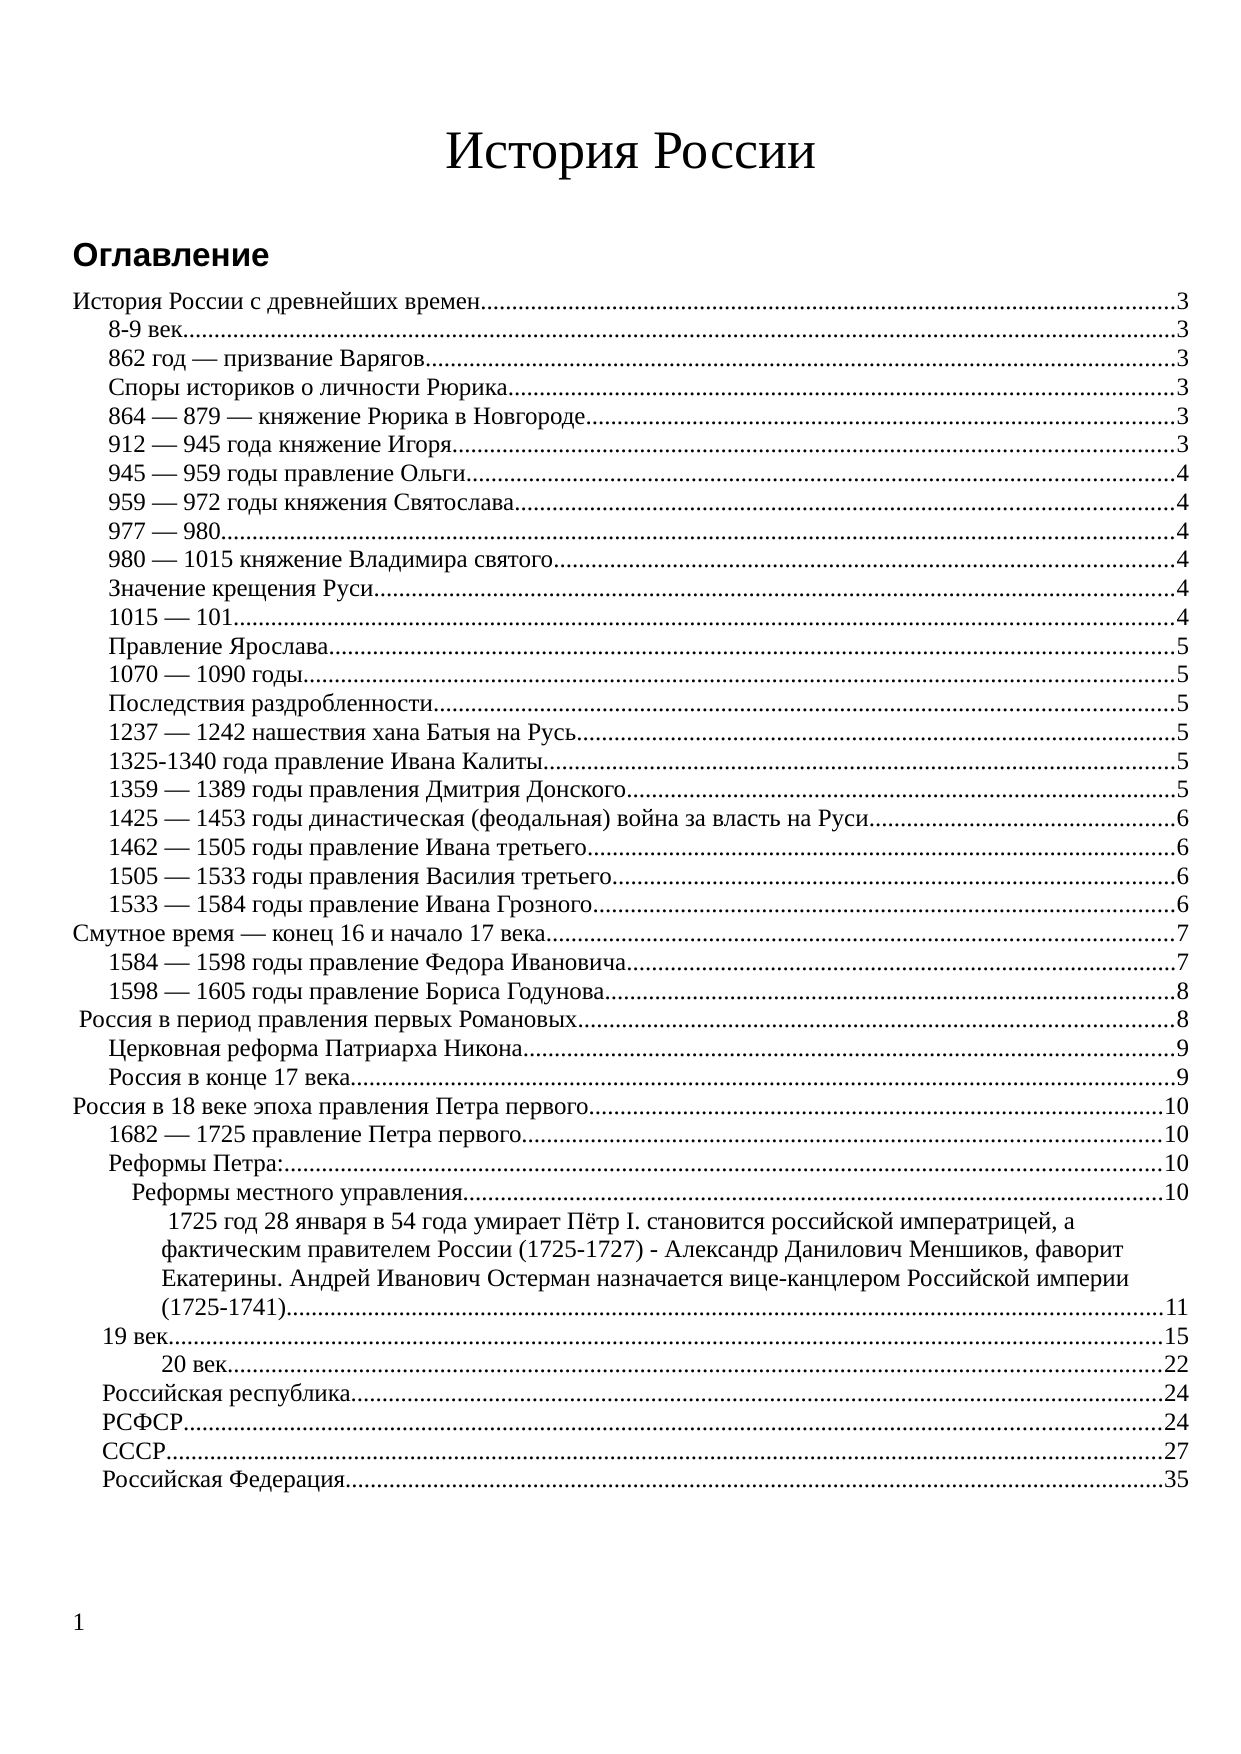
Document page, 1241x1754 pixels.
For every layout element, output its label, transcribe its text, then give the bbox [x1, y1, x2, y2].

text 1359 — 1389 годы правления Дмитрия Донского 5 [102, 774, 1189, 803]
text 1584 — 1598 годы правление Федора Ивановича 7 [102, 947, 1189, 976]
text История России с древнейших времен 3 [72, 286, 1189, 314]
text 1505 — 1533 годы правления Василия третьего 6 [102, 861, 1189, 889]
text Споры историков о личности Рюрика 3 [102, 372, 1189, 401]
text 980 — 1015 княжение Владимира святого 4 [102, 544, 1189, 573]
text Россия в конце 17 века 9 [102, 1062, 1189, 1091]
text 1070 — 1090 годы 5 [102, 659, 1189, 688]
text Церковная реформа Патриарха Никона 9 [102, 1033, 1189, 1062]
text 1425 — 1453 годы династическая (феодальная) война за власть на Руси 6 [102, 803, 1189, 832]
text Реформы местного управления 10 [131, 1177, 1189, 1206]
text Последствия раздробленности 5 [102, 688, 1189, 717]
text 20 век 22 [161, 1349, 1189, 1378]
text 864 — 879 — княжение Рюрика в Новгороде 3 [102, 401, 1189, 429]
text 1237 — 1242 нашествия хана Батыя на Русь 5 [102, 717, 1189, 746]
text Смутное время — конец 16 и начало 17 века 7 [72, 918, 1189, 947]
text Российская республика 24 [102, 1378, 1189, 1407]
text 977 — 980 4 [102, 516, 1189, 544]
text 1533 — 1584 годы правление Ивана Грозного 6 [102, 889, 1189, 918]
text 1725 год 28 января в 54 года умирает Пётр I. становится российской императрицей, а фактическим правителем России (1725-1727) - Александр Данилович Меншиков, фаворит Екатерины. Андрей Иванович Остерман назначается вице-канцлером Российской империи (1725-1741). 11 [161, 1206, 1189, 1321]
text Россия в период правления первых Романовых 8 [72, 1004, 1189, 1033]
text РСФСР 24 [102, 1407, 1189, 1436]
text 945 — 959 годы правление Ольги 4 [102, 458, 1189, 487]
text Правление Ярослава 5 [102, 631, 1189, 659]
text 912 — 945 года княжение Игоря 3 [102, 429, 1189, 458]
text 8-9 век 3 [102, 314, 1189, 343]
subtitle Оглавление [72, 235, 1189, 273]
text 1015 — 101 4 [102, 602, 1189, 631]
text 19 век 15 [102, 1321, 1189, 1349]
text Значение крещения Руси 4 [102, 573, 1189, 602]
text Российская Федерация 35 [102, 1464, 1189, 1493]
text 959 — 972 годы княжения Святослава 4 [102, 487, 1189, 516]
text Россия в 18 веке эпоха правления Петра первого 10 [72, 1091, 1189, 1119]
text 862 год — призвание Варягов 3 [102, 343, 1189, 372]
text Реформы Петра: 10 [102, 1148, 1189, 1177]
text 1325-1340 года правление Ивана Калиты 5 [102, 746, 1189, 774]
text 1682 — 1725 правление Петра первого 10 [102, 1119, 1189, 1148]
text СССР 27 [102, 1436, 1189, 1464]
text 1598 — 1605 годы правление Бориса Годунова 8 [102, 976, 1189, 1004]
text 1462 — 1505 годы правление Ивана третьего 6 [102, 832, 1189, 861]
